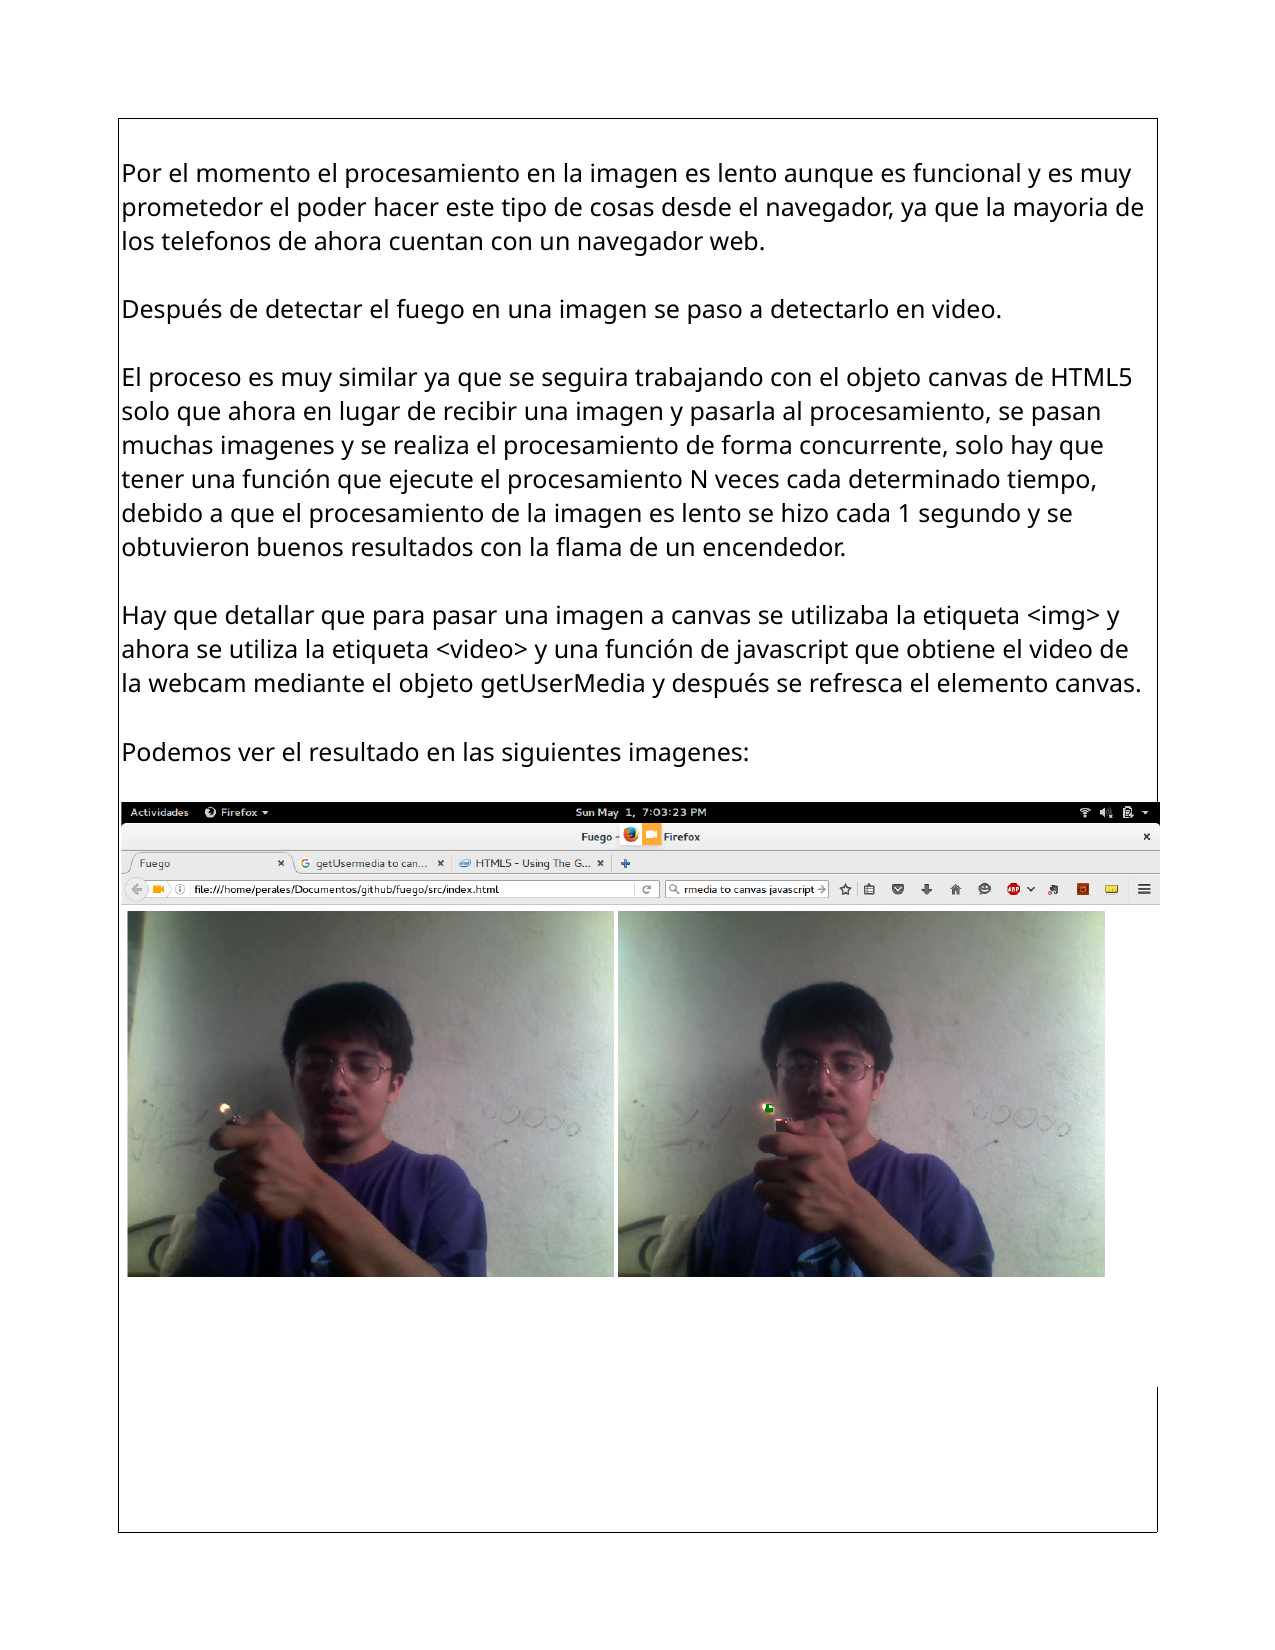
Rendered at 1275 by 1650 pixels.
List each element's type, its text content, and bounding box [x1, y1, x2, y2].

text El proceso es muy similar ya que se seguira trabajando con el objeto canvas de HTML5 solo que ahora en lugar de recibir una imagen y pasarla al procesamiento, se pasan muchas imagenes y se realiza el procesamiento de forma concurrente, solo hay que tener una función que ejecute el procesamiento N veces cada determinado tiempo, debido a que el procesamiento de la imagen es lento se hizo cada 1 segundo y se obtuvieron buenos resultados con la flama de un encendedor. [121, 359, 1154, 564]
text Podemos ver el resultado en las siguientes imagenes: [121, 734, 1154, 768]
picture [121, 802, 1160, 1387]
text Hay que detallar que para pasar una imagen a canvas se utilizaba la etiqueta <img> y ahora se utiliza la etiqueta <video> y una función de javascript que obtiene el video de la webcam mediante el objeto getUserMedia y después se refresca el elemento canvas. [121, 598, 1154, 700]
text Después de detectar el fuego en una imagen se paso a detectarlo en video. [121, 291, 1154, 326]
text Por el momento el procesamiento en la imagen es lento aunque es funcional y es muy prometedor el poder hacer este tipo de cosas desde el navegador, ya que la mayoria de los telefonos de ahora cuentan con un navegador web. [121, 155, 1154, 257]
